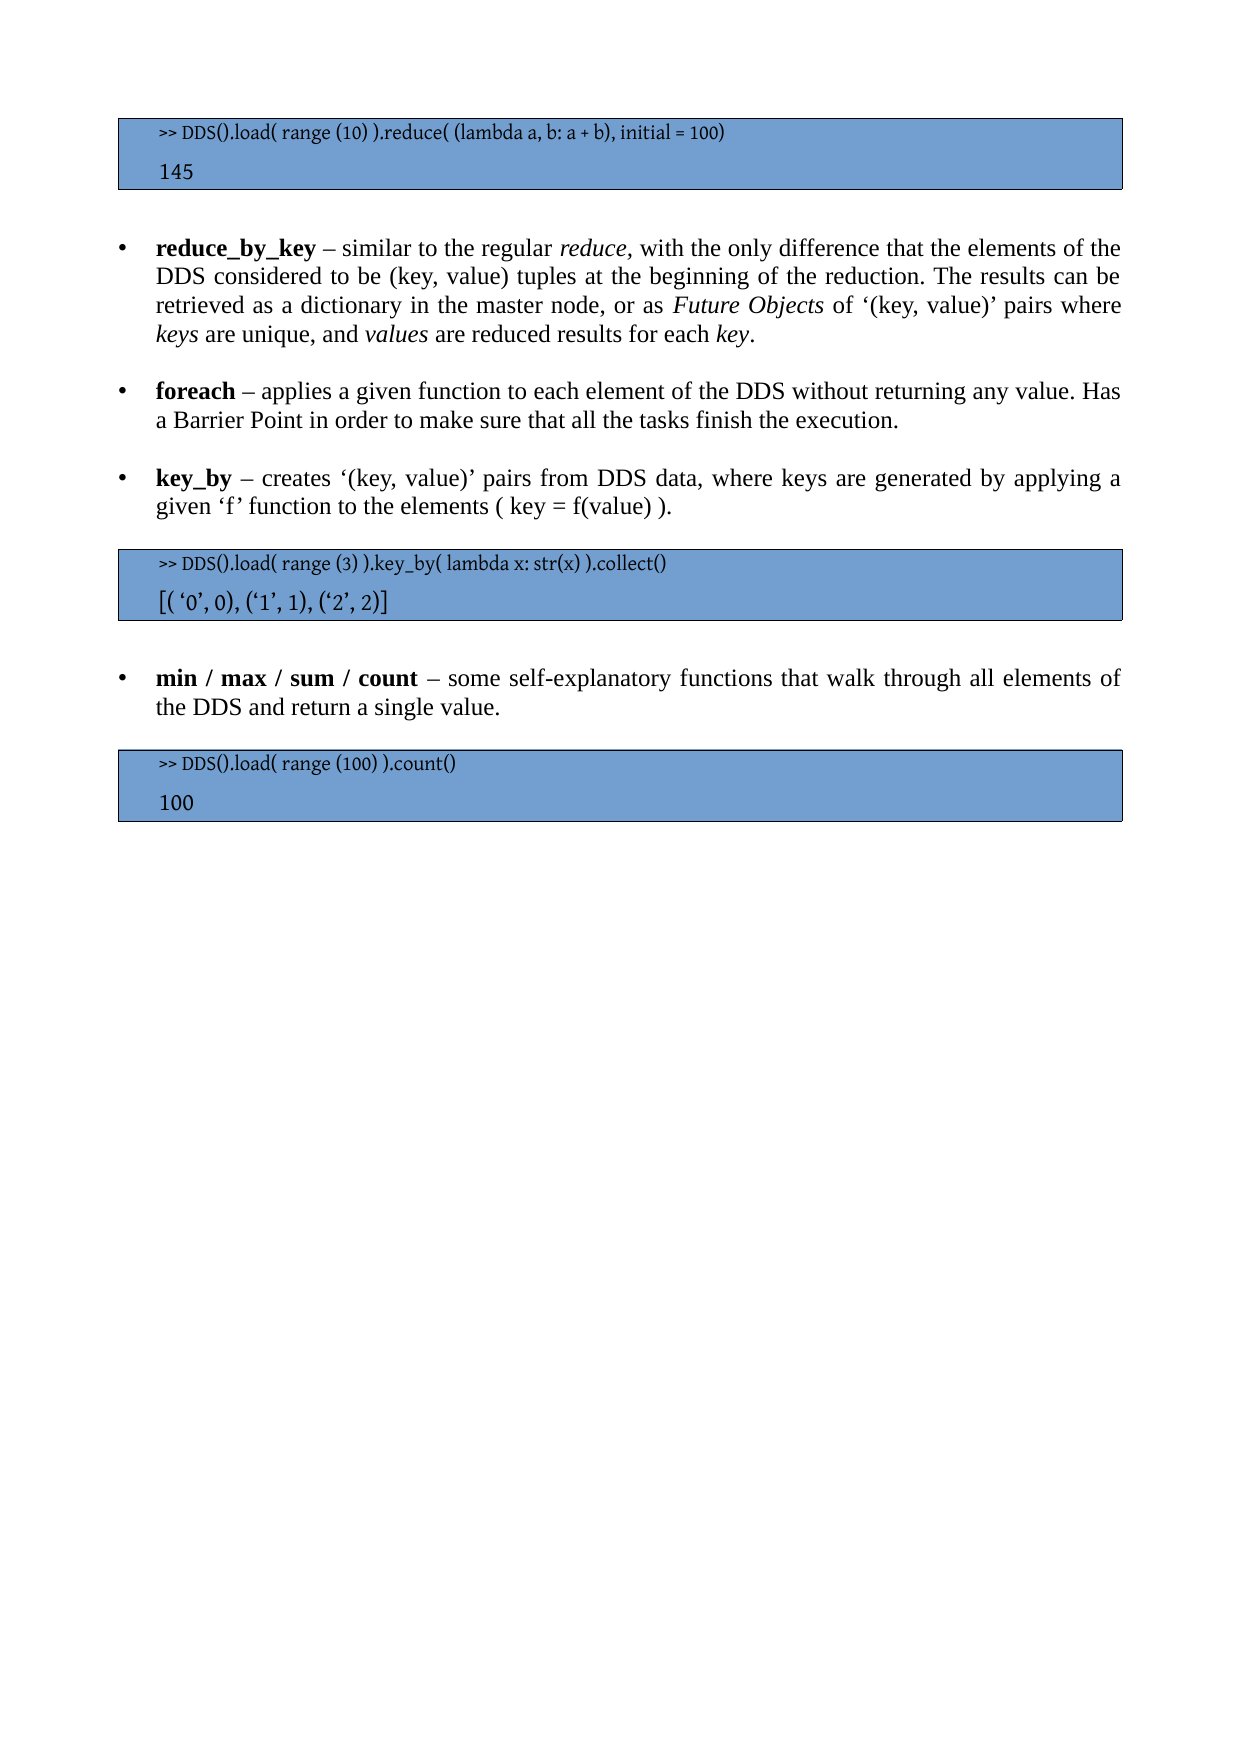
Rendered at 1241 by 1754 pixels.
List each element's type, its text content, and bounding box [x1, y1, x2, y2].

list 145 [119, 154, 1122, 189]
list [( ‘0’, 0), (‘1’, 1), (‘2’, 2)] [119, 585, 1122, 620]
list 100 [119, 786, 1122, 821]
list >> DDS().load( range (10) ).reduce( (lambda a, b: a + b), initial = 100) [119, 119, 1122, 145]
list min / max / sum / count – some self-explanatory functions that walk through all elements of the DDS and return a single value. [118, 663, 1122, 721]
list >> DDS().load( range (3) ).key_by( lambda x: str(x) ).collect() [119, 550, 1122, 576]
list >> DDS().load( range (100) ).count() [119, 751, 1122, 777]
list key_by – creates ‘(key, value)’ pairs from DDS data, where keys are generated by applying a given ‘f’ function to the elements ( key = f(value) ). [118, 463, 1122, 520]
list foreach – applies a given function to each element of the DDS without returning any value. Has a Barrier Point in order to make sure that all the tasks finish the execution. [118, 376, 1122, 434]
list reduce_by_key – similar to the regular reduce, with the only difference that the elements of the DDS considered to be (key, value) tuples at the beginning of the reduction. The results can be retrieved as a dictionary in the master node, or as Future Objects of ‘(key, value)’ pairs where keys are unique, and values are reduced results for each key. [118, 233, 1122, 348]
